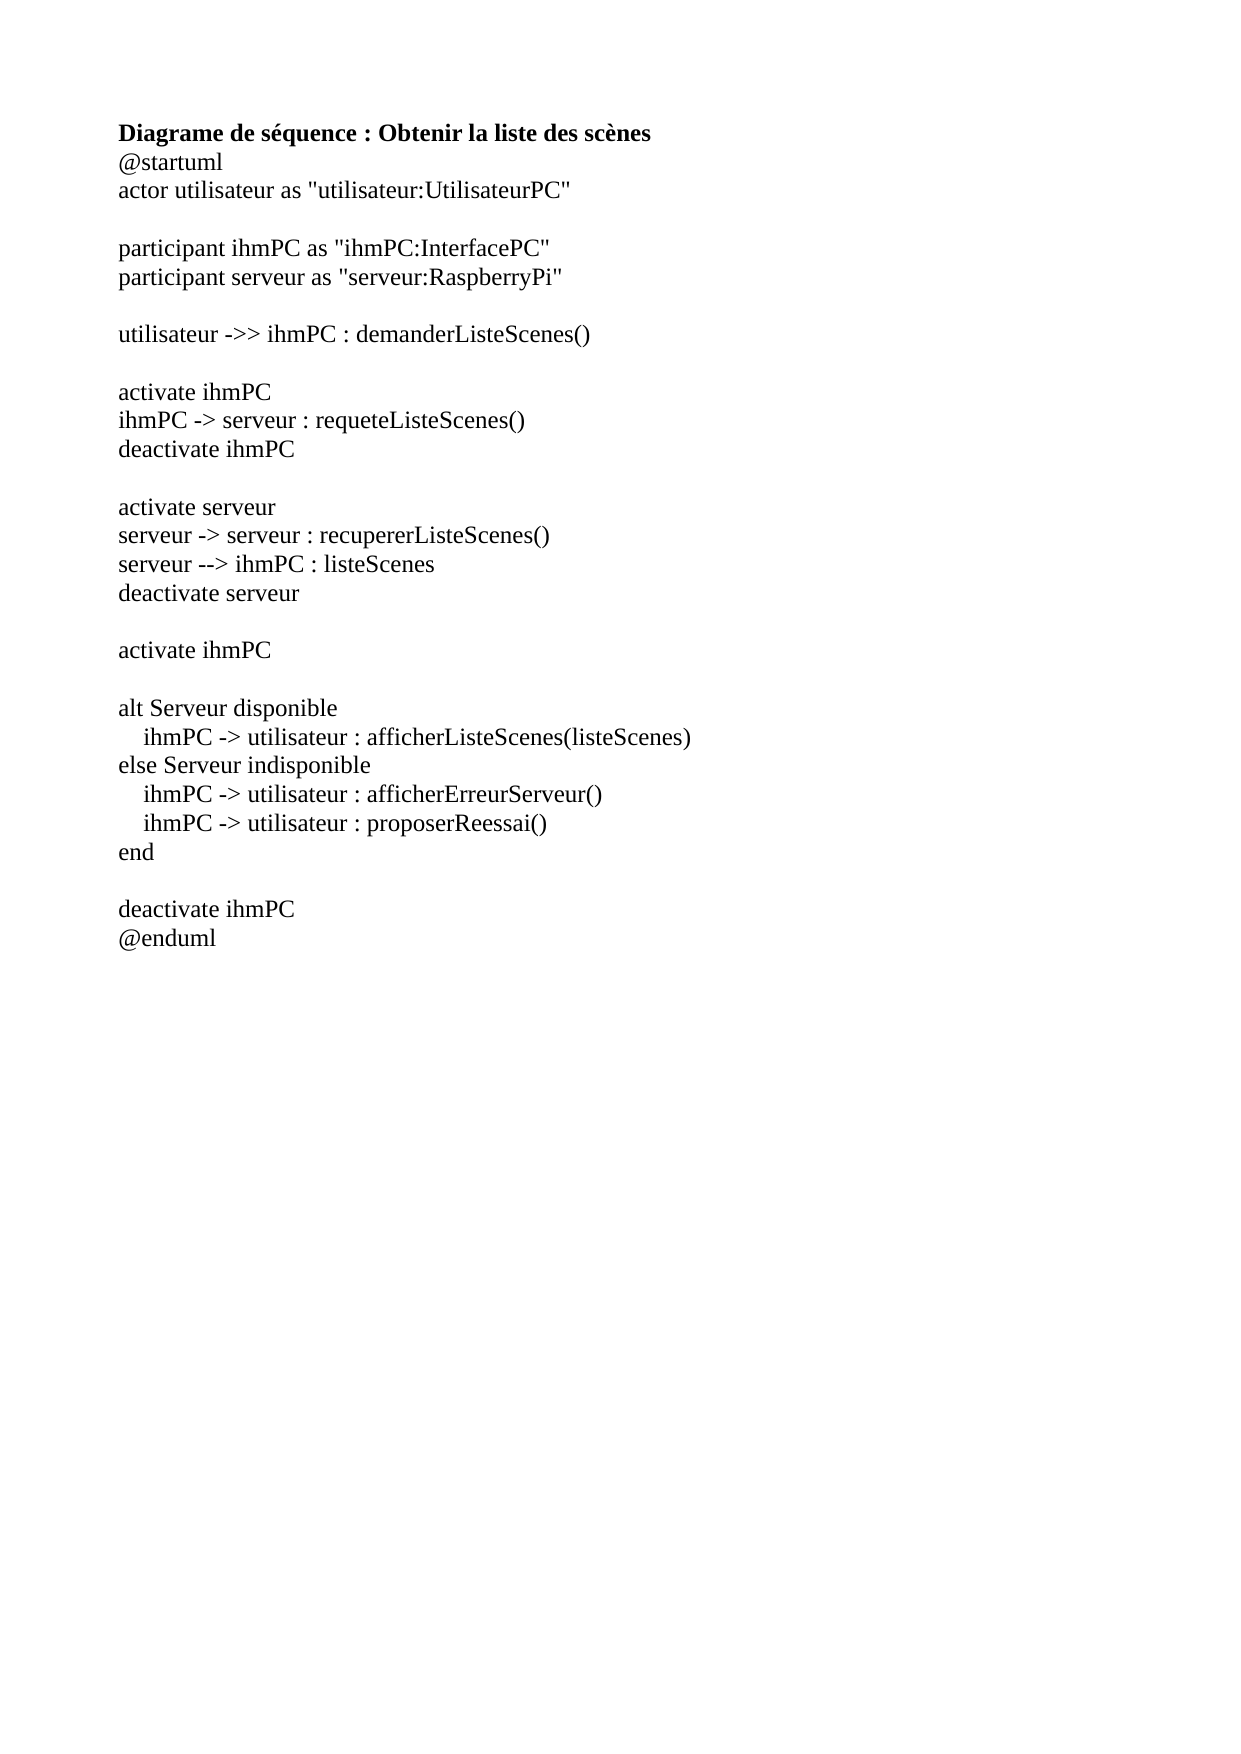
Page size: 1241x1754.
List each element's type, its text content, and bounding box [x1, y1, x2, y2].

text activate ihmPC [118, 377, 1122, 406]
text ihmPC -> serveur : requeteListeScenes() [118, 406, 1122, 434]
text serveur -> serveur : recupererListeScenes() [118, 521, 1122, 549]
text activate serveur [118, 492, 1122, 521]
text participant serveur as "serveur:RaspberryPi" [118, 262, 1122, 291]
text deactivate ihmPC [118, 894, 1122, 923]
text @enduml [118, 923, 1122, 952]
text ihmPC -> utilisateur : afficherErreurServeur() [118, 779, 1122, 808]
text activate ihmPC [118, 636, 1122, 664]
text utilisateur ->> ihmPC : demanderListeScenes() [118, 319, 1122, 348]
text Diagrame de séquence : Obtenir la liste des scènes [118, 118, 1122, 147]
text @startuml [118, 147, 1122, 176]
text end [118, 837, 1122, 866]
text ihmPC -> utilisateur : afficherListeScenes(listeScenes) [118, 722, 1122, 751]
text deactivate serveur [118, 578, 1122, 607]
text ihmPC -> utilisateur : proposerReessai() [118, 808, 1122, 837]
text participant ihmPC as "ihmPC:InterfacePC" [118, 233, 1122, 262]
text alt Serveur disponible [118, 693, 1122, 722]
text else Serveur indisponible [118, 751, 1122, 779]
text serveur --> ihmPC : listeScenes [118, 549, 1122, 578]
text deactivate ihmPC [118, 434, 1122, 463]
text actor utilisateur as "utilisateur:UtilisateurPC" [118, 176, 1122, 204]
